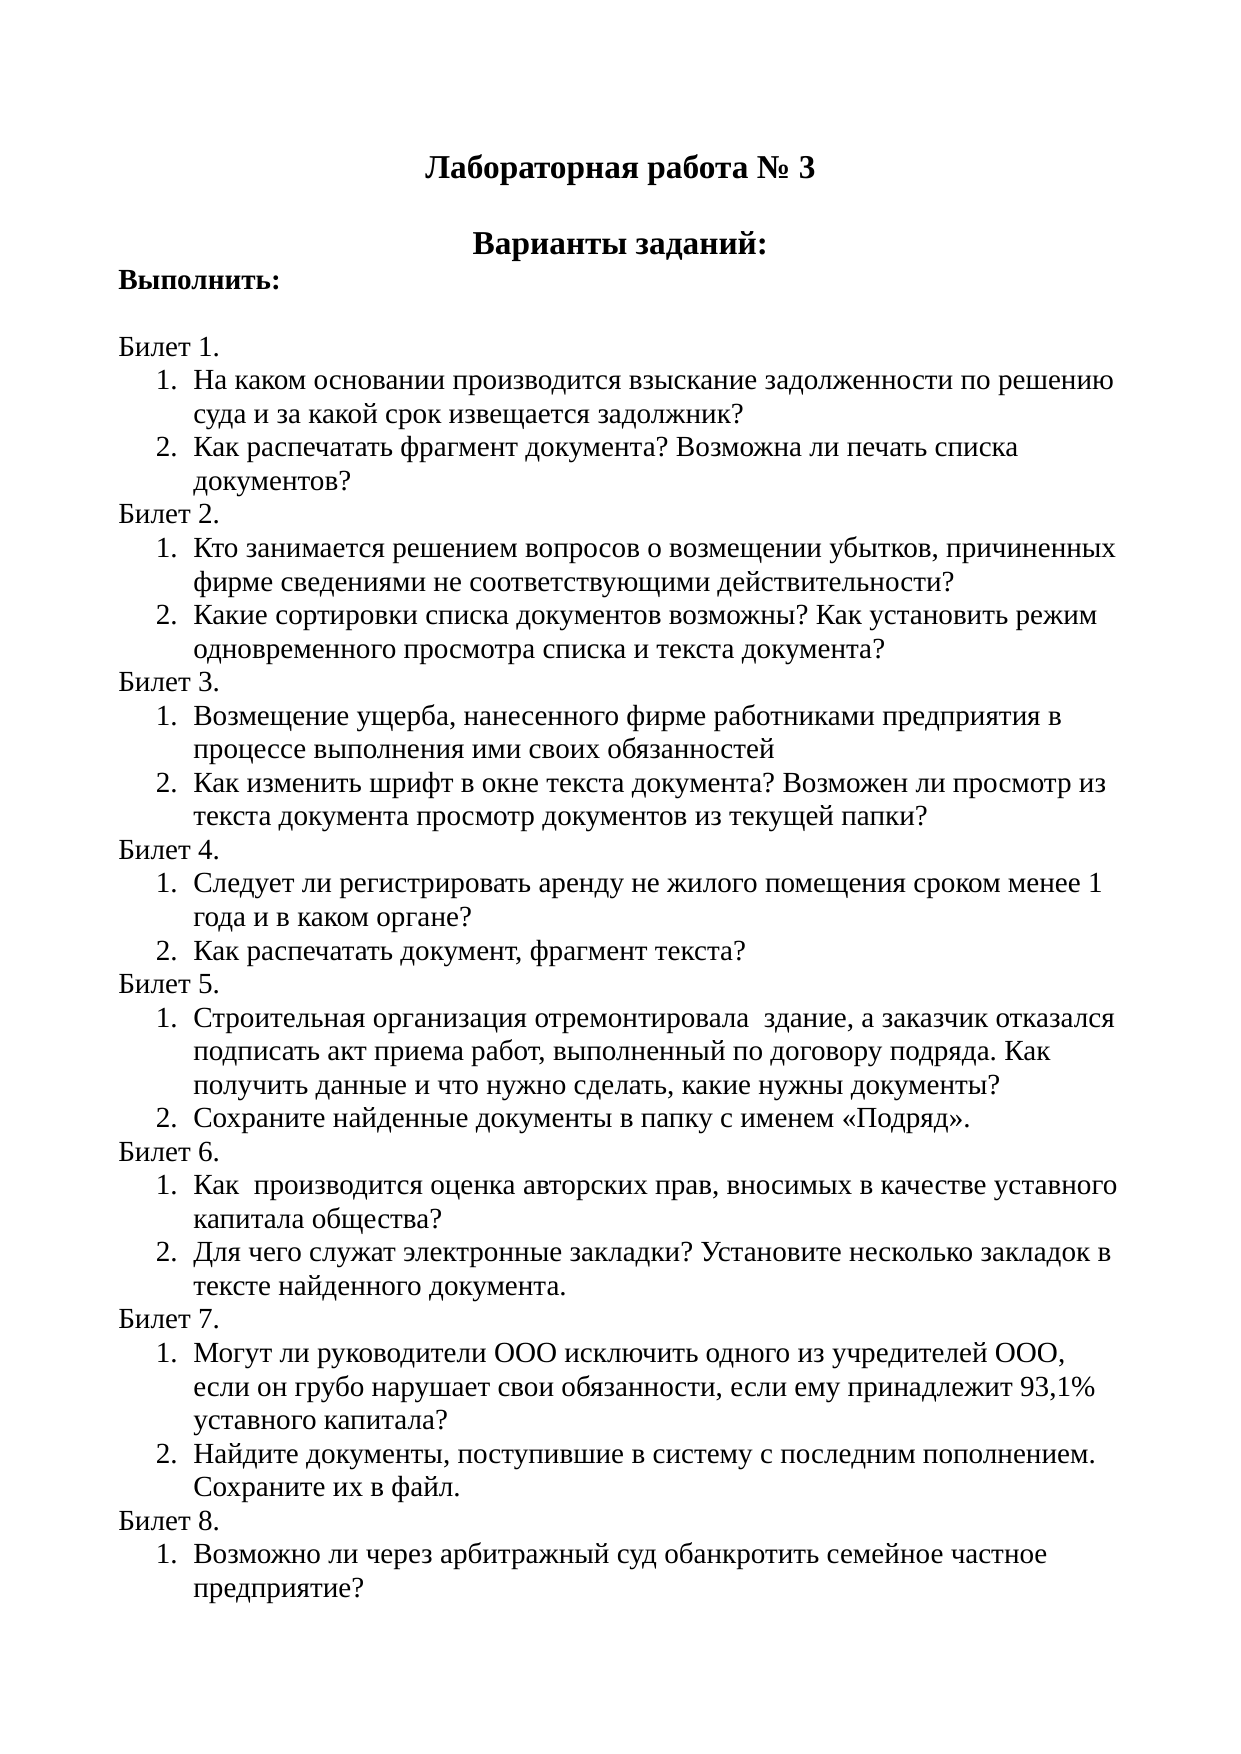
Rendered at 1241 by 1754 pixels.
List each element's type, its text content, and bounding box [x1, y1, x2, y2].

list Для чего служат электронные закладки? Установите несколько закладок в тексте найденного документа. [156, 1234, 1122, 1302]
text Варианты заданий: [118, 223, 1122, 262]
list На каком основании производится взыскание задолженности по решению суда и за какой срок извещается задолжник? [156, 362, 1122, 429]
text Лабораторная работа № 3 [118, 118, 1122, 185]
text Выполнить: [118, 262, 1122, 295]
list Сохраните найденные документы в папку с именем «Подряд». [156, 1100, 1122, 1134]
list Кто занимается решением вопросов о возмещении убытков, причиненных фирме сведениями не соответствующими действительности? [156, 530, 1122, 597]
list Как изменить шрифт в окне текста документа? Возможен ли просмотр из текста документа просмотр документов из текущей папки? [156, 765, 1122, 832]
text Билет 5. [118, 966, 1122, 1000]
list Следует ли регистрировать аренду не жилого помещения сроком менее 1 года и в каком органе? [156, 866, 1122, 933]
list Найдите документы, поступившие в систему с последним пополнением. Сохраните их в файл. [156, 1436, 1122, 1503]
text Билет 2. [118, 497, 1122, 530]
text Билет 3. [118, 664, 1122, 698]
list Могут ли руководители ООО исключить одного из учредителей ООО, если он грубо нарушает свои обязанности, если ему принадлежит 93,1% уставного капитала? [156, 1335, 1122, 1436]
list Строительная организация отремонтировала здание, а заказчик отказался подписать акт приема работ, выполненный по договору подряда. Как получить данные и что нужно сделать, какие нужны документы? [156, 1000, 1122, 1100]
list Как производится оценка авторских прав, вносимых в качестве уставного капитала общества? [156, 1167, 1122, 1234]
text Билет 7. [118, 1302, 1122, 1335]
list Возможно ли через арбитражный суд обанкротить семейное частное предприятие? [156, 1536, 1122, 1603]
list Какие сортировки списка документов возможны? Как установить режим одновременного просмотра списка и текста документа? [156, 597, 1122, 664]
text Билет 8. [118, 1503, 1122, 1536]
text Билет 4. [118, 832, 1122, 866]
list Как распечатать документ, фрагмент текста? [156, 933, 1122, 966]
text Билет 1. [118, 329, 1122, 362]
text Билет 6. [118, 1134, 1122, 1167]
list Возмещение ущерба, нанесенного фирме работниками предприятия в процессе выполнения ими своих обязанностей [156, 698, 1122, 765]
list Как распечатать фрагмент документа? Возможна ли печать списка документов? [156, 429, 1122, 497]
